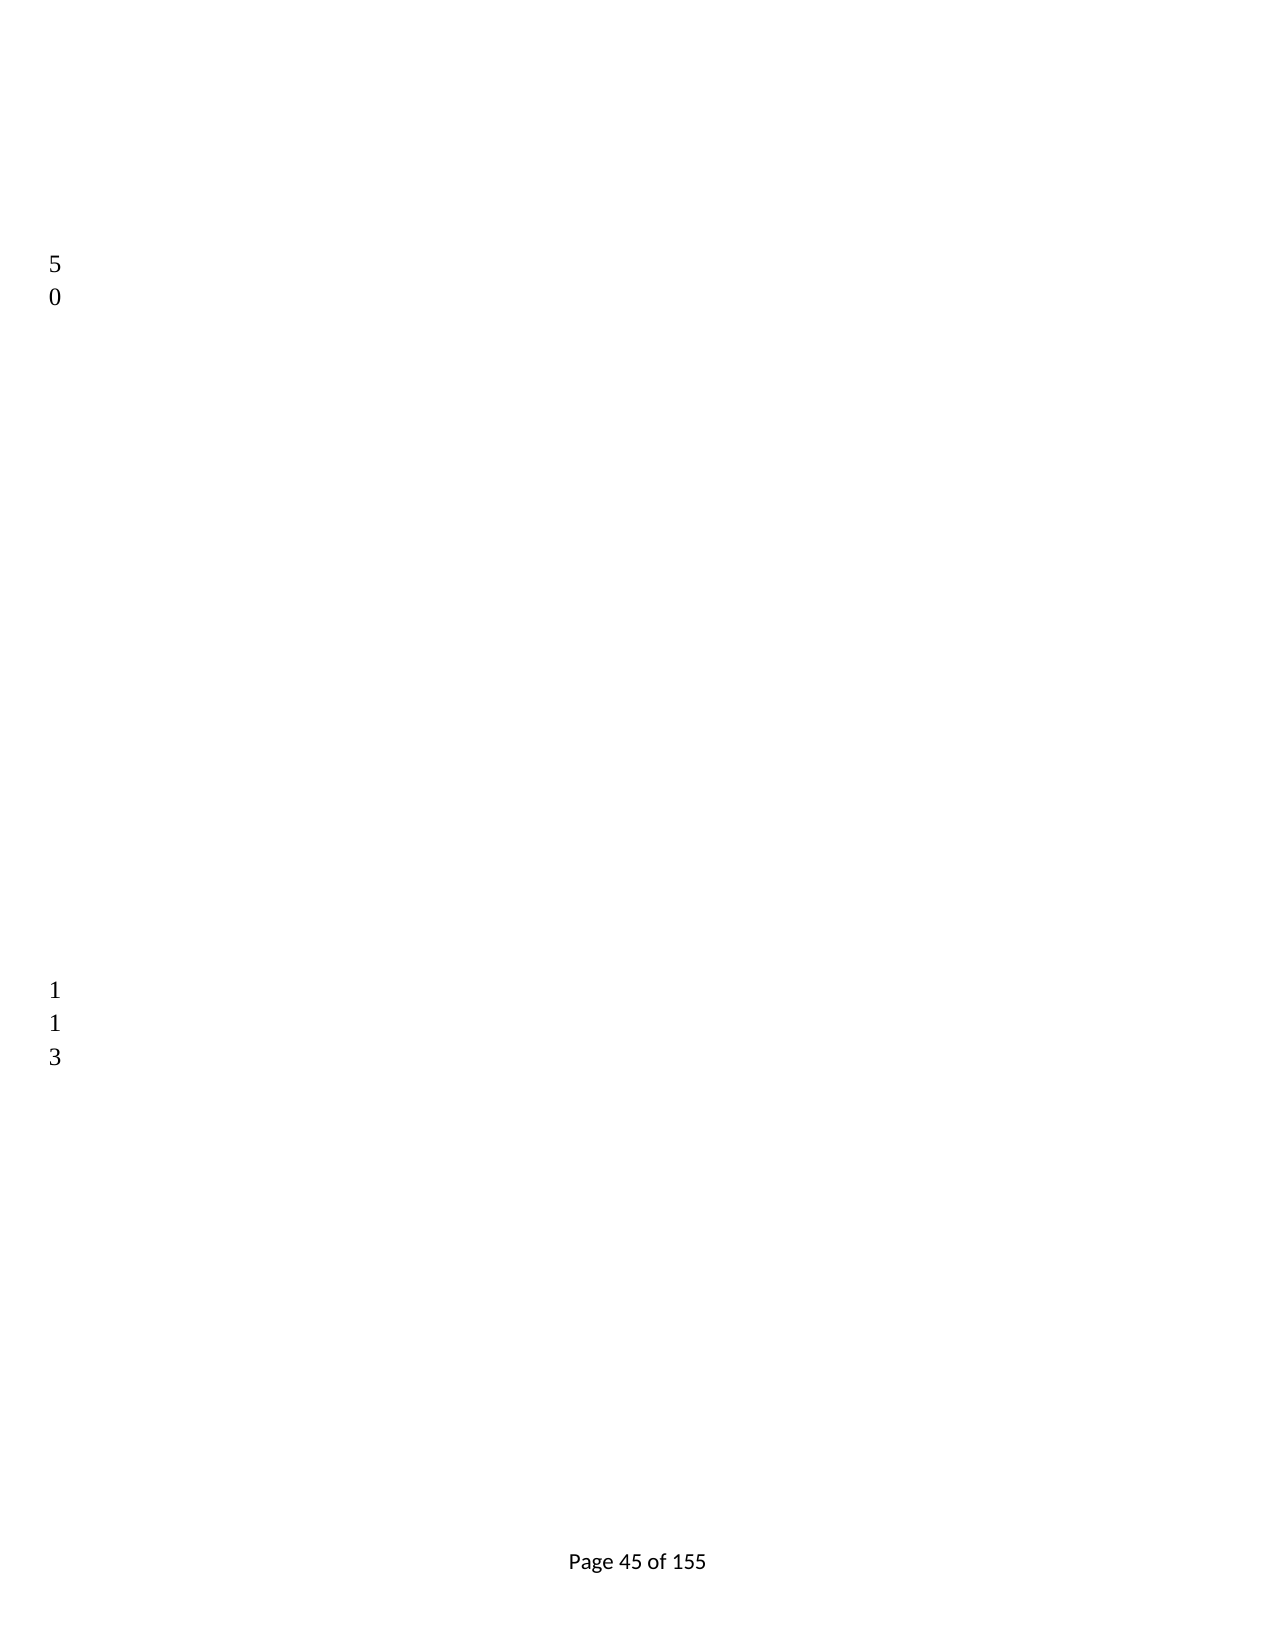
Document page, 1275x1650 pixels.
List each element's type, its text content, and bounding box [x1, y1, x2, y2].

table_cell [809, 150, 1066, 1499]
table_cell 50 113 [38, 150, 294, 1499]
table_cell [551, 150, 808, 1499]
table_cell [295, 150, 551, 1499]
table_cell [1066, 150, 1275, 1499]
